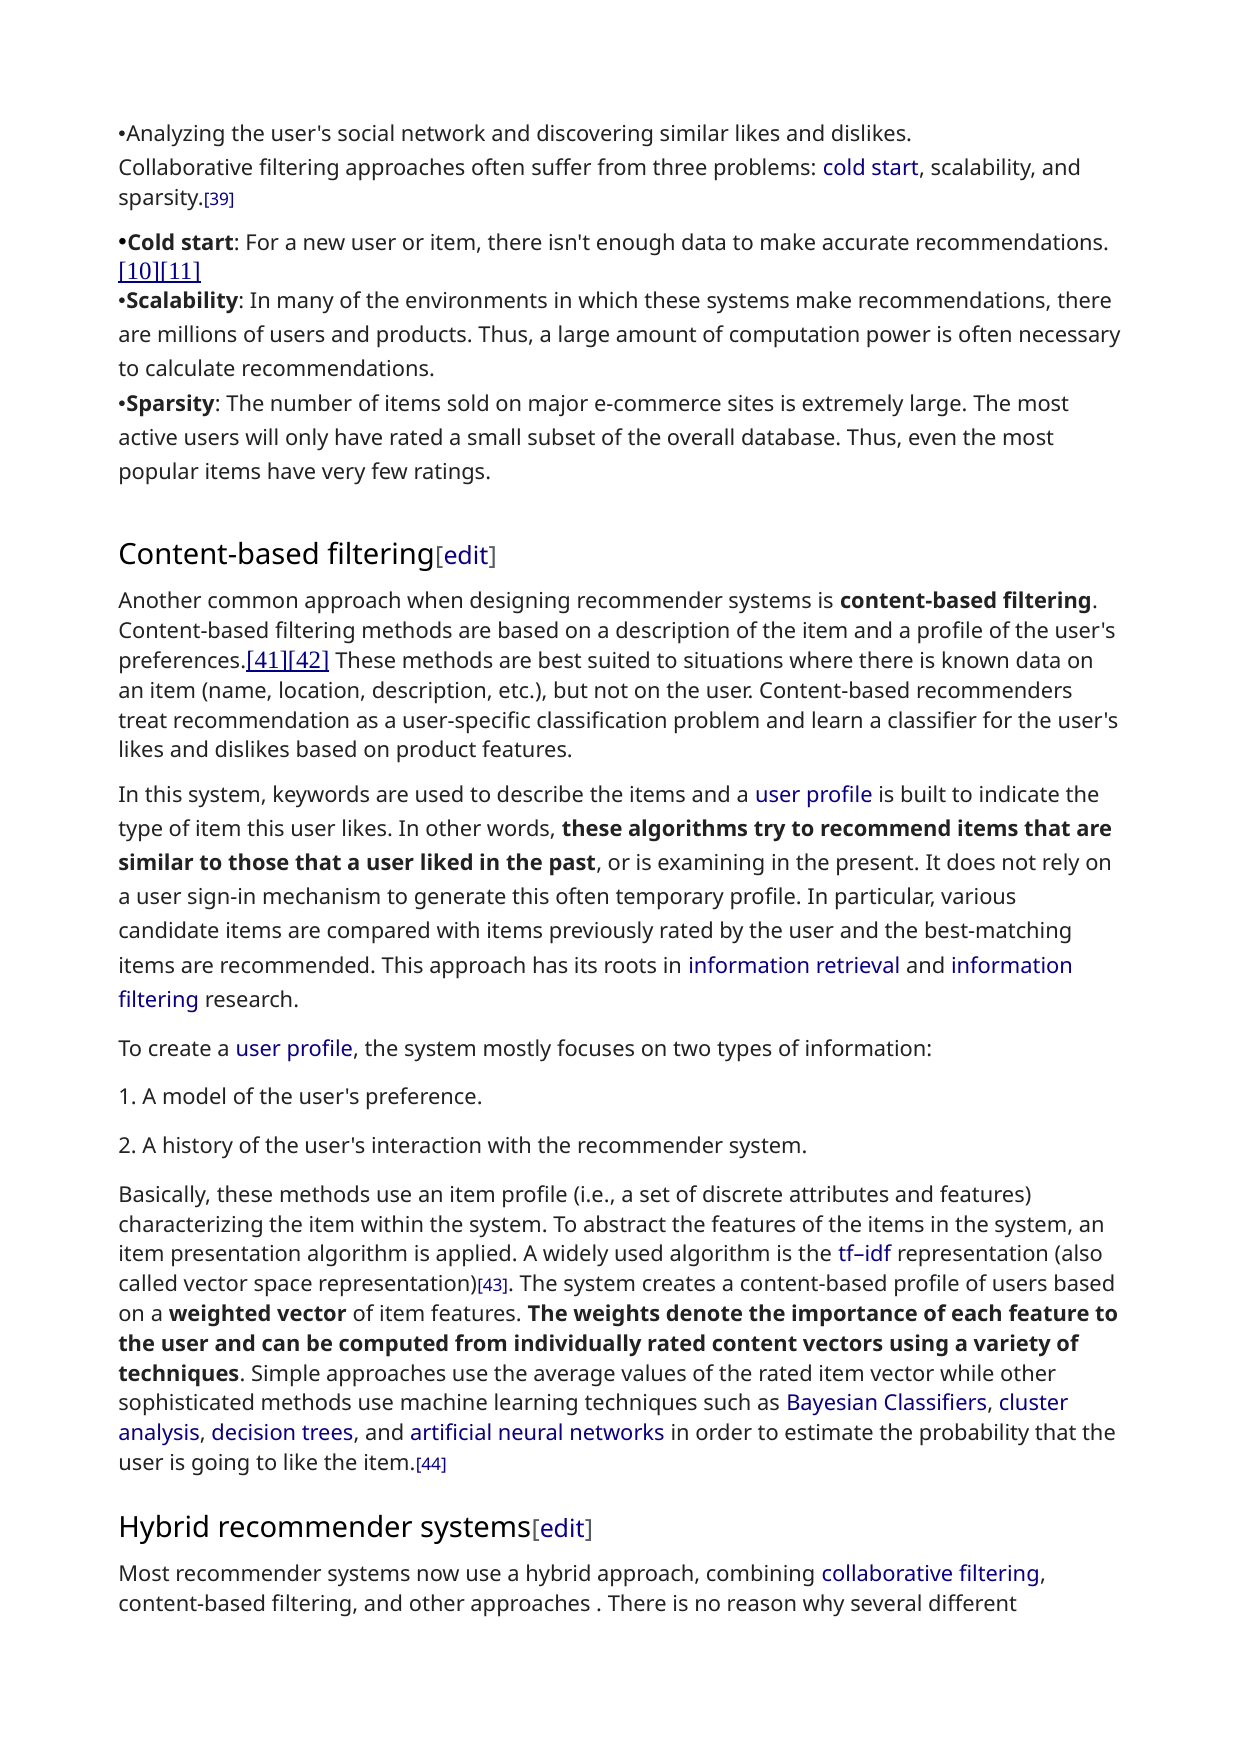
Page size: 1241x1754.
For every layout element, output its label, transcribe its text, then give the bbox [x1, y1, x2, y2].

list Sparsity: The number of items sold on major e-commerce sites is extremely large. The most active users will only have rated a small subset of the overall database. Thus, even the most popular items have very few ratings. [118, 387, 1122, 486]
text Basically, these methods use an item profile (i.e., a set of discrete attributes and features) characterizing the item within the system. To abstract the features of the items in the system, an item presentation algorithm is applied. A widely used algorithm is the tf–idf representation (also called vector space representation)[43]. The system creates a content-based profile of users based on a weighted vector of item features. The weights denote the importance of each feature to the user and can be computed from individually rated content vectors using a variety of techniques. Simple approaches use the average values of the rated item vector while other sophisticated methods use machine learning techniques such as Bayesian Classifiers, cluster analysis, decision trees, and artificial neural networks in order to estimate the probability that the user is going to like the item.[44] [118, 1179, 1122, 1477]
text 1. A model of the user's preference. [118, 1081, 1122, 1111]
text Collaborative filtering approaches often suffer from three problems: cold start, scalability, and sparsity.[39] [118, 152, 1122, 212]
text Another common approach when designing recommender systems is content-based filtering. Content-based filtering methods are based on a description of the item and a profile of the user's preferences.[41][42] These methods are best suited to situations where there is known data on an item (name, location, description, etc.), but not on the user. Content-based recommenders treat recommendation as a user-specific classification problem and learn a classifier for the user's likes and dislikes based on product features. [118, 586, 1122, 764]
text Most recommender systems now use a hybrid approach, combining collaborative filtering, content-based filtering, and other approaches . There is no reason why several different [118, 1558, 1122, 1618]
text In this system, keywords are used to describe the items and a user profile is built to indicate the type of item this user likes. In other words, these algorithms try to recommend items that are similar to those that a user liked in the past, or is examining in the present. It does not rely on a user sign-in mechanism to generate this often temporary profile. In particular, various candidate items are compared with items previously rated by the user and the best-matching items are recommended. This approach has its roots in information retrieval and information filtering research. [118, 779, 1122, 1014]
subtitle Content-based filtering[edit] [118, 533, 1122, 573]
text 2. A history of the user's interaction with the recommender system. [118, 1130, 1122, 1160]
text To create a user profile, the system mostly focuses on two types of information: [118, 1033, 1122, 1062]
list Scalability: In many of the environments in which these systems make recommendations, there are millions of users and products. Thus, a large amount of computation power is often necessary to calculate recommendations. [118, 285, 1122, 383]
subtitle Hybrid recommender systems[edit] [118, 1506, 1122, 1546]
list Analyzing the user's social network and discovering similar likes and dislikes. [118, 118, 1122, 148]
list Cold start: For a new user or item, there isn't enough data to make accurate recommendations.[10][11] [118, 226, 1122, 285]
